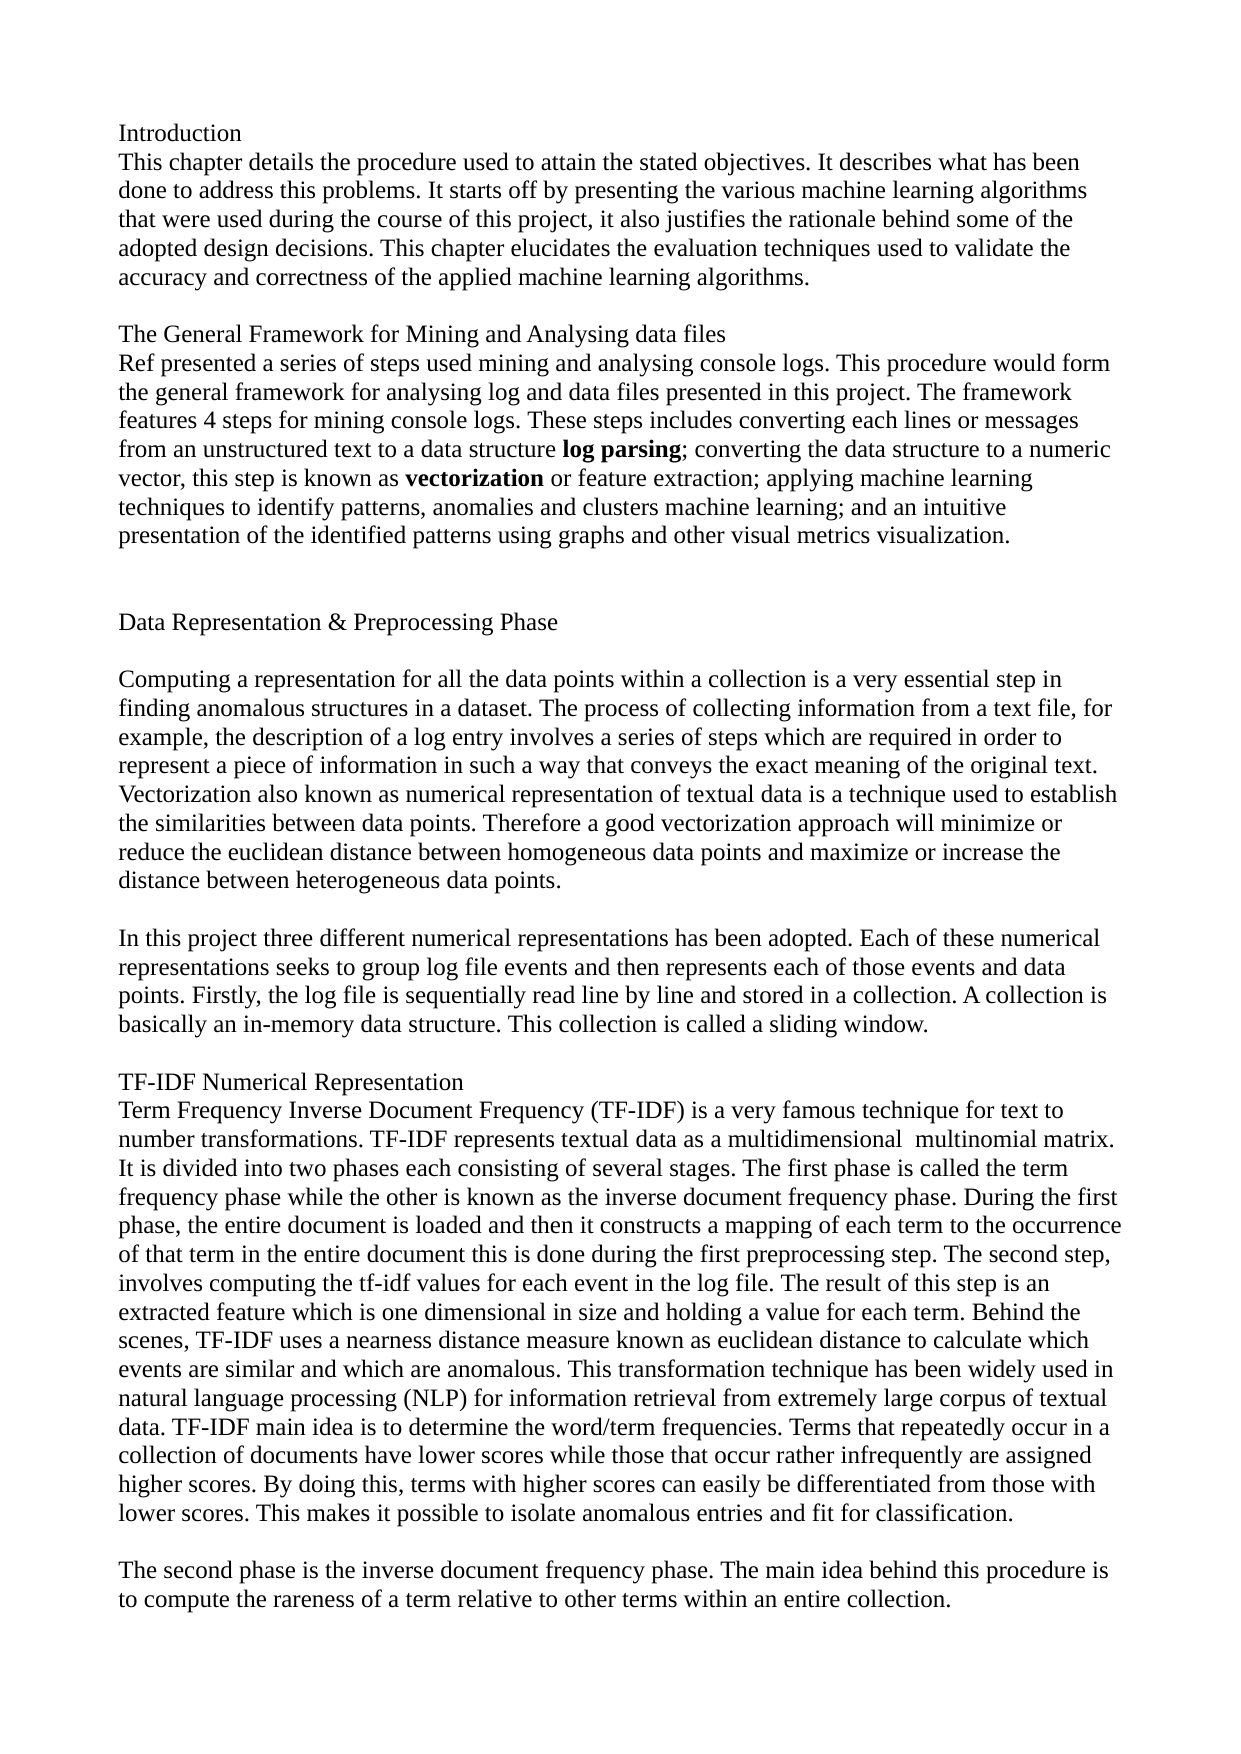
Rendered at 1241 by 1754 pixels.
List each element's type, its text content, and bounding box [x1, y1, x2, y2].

text This chapter details the procedure used to attain the stated objectives. It describes what has been done to address this problems. It starts off by presenting the various machine learning algorithms that were used during the course of this project, it also justifies the rationale behind some of the adopted design decisions. This chapter elucidates the evaluation techniques used to validate the accuracy and correctness of the applied machine learning algorithms. [118, 147, 1122, 291]
text The second phase is the inverse document frequency phase. The main idea behind this procedure is to compute the rareness of a term relative to other terms within an entire collection. [118, 1556, 1122, 1613]
text Computing a representation for all the data points within a collection is a very essential step in finding anomalous structures in a dataset. The process of collecting information from a text file, for example, the description of a log entry involves a series of steps which are required in order to represent a piece of information in such a way that conveys the exact meaning of the original text. [118, 664, 1122, 779]
text The General Framework for Mining and Analysing data files [118, 319, 1122, 348]
text Data Representation & Preprocessing Phase [118, 607, 1122, 636]
text Ref presented a series of steps used mining and analysing console logs. This procedure would form the general framework for analysing log and data files presented in this project. The framework features 4 steps for mining console logs. These steps includes converting each lines or messages from an unstructured text to a data structure log parsing; converting the data structure to a numeric vector, this step is known as vectorization or feature extraction; applying machine learning techniques to identify patterns, anomalies and clusters machine learning; and an intuitive presentation of the identified patterns using graphs and other visual metrics visualization. [118, 348, 1122, 549]
text Term Frequency Inverse Document Frequency (TF-IDF) is a very famous technique for text to number transformations. TF-IDF represents textual data as a multidimensional multinomial matrix. It is divided into two phases each consisting of several stages. The first phase is called the term frequency phase while the other is known as the inverse document frequency phase. During the first phase, the entire document is loaded and then it constructs a mapping of each term to the occurrence of that term in the entire document this is done during the first preprocessing step. The second step, involves computing the tf-idf values for each event in the log file. The result of this step is an extracted feature which is one dimensional in size and holding a value for each term. Behind the scenes, TF-IDF uses a nearness distance measure known as euclidean distance to calculate which events are similar and which are anomalous. This transformation technique has been widely used in natural language processing (NLP) for information retrieval from extremely large corpus of textual data. TF-IDF main idea is to determine the word/term frequencies. Terms that repeatedly occur in a collection of documents have lower scores while those that occur rather infrequently are assigned higher scores. By doing this, terms with higher scores can easily be differentiated from those with lower scores. This makes it possible to isolate anomalous entries and fit for classification. [118, 1096, 1122, 1527]
text TF-IDF Numerical Representation [118, 1067, 1122, 1096]
text Introduction [118, 118, 1122, 147]
text In this project three different numerical representations has been adopted. Each of these numerical representations seeks to group log file events and then represents each of those events and data points. Firstly, the log file is sequentially read line by line and stored in a collection. A collection is basically an in-memory data structure. This collection is called a sliding window. [118, 923, 1122, 1038]
text Vectorization also known as numerical representation of textual data is a technique used to establish the similarities between data points. Therefore a good vectorization approach will minimize or reduce the euclidean distance between homogeneous data points and maximize or increase the distance between heterogeneous data points. [118, 779, 1122, 894]
